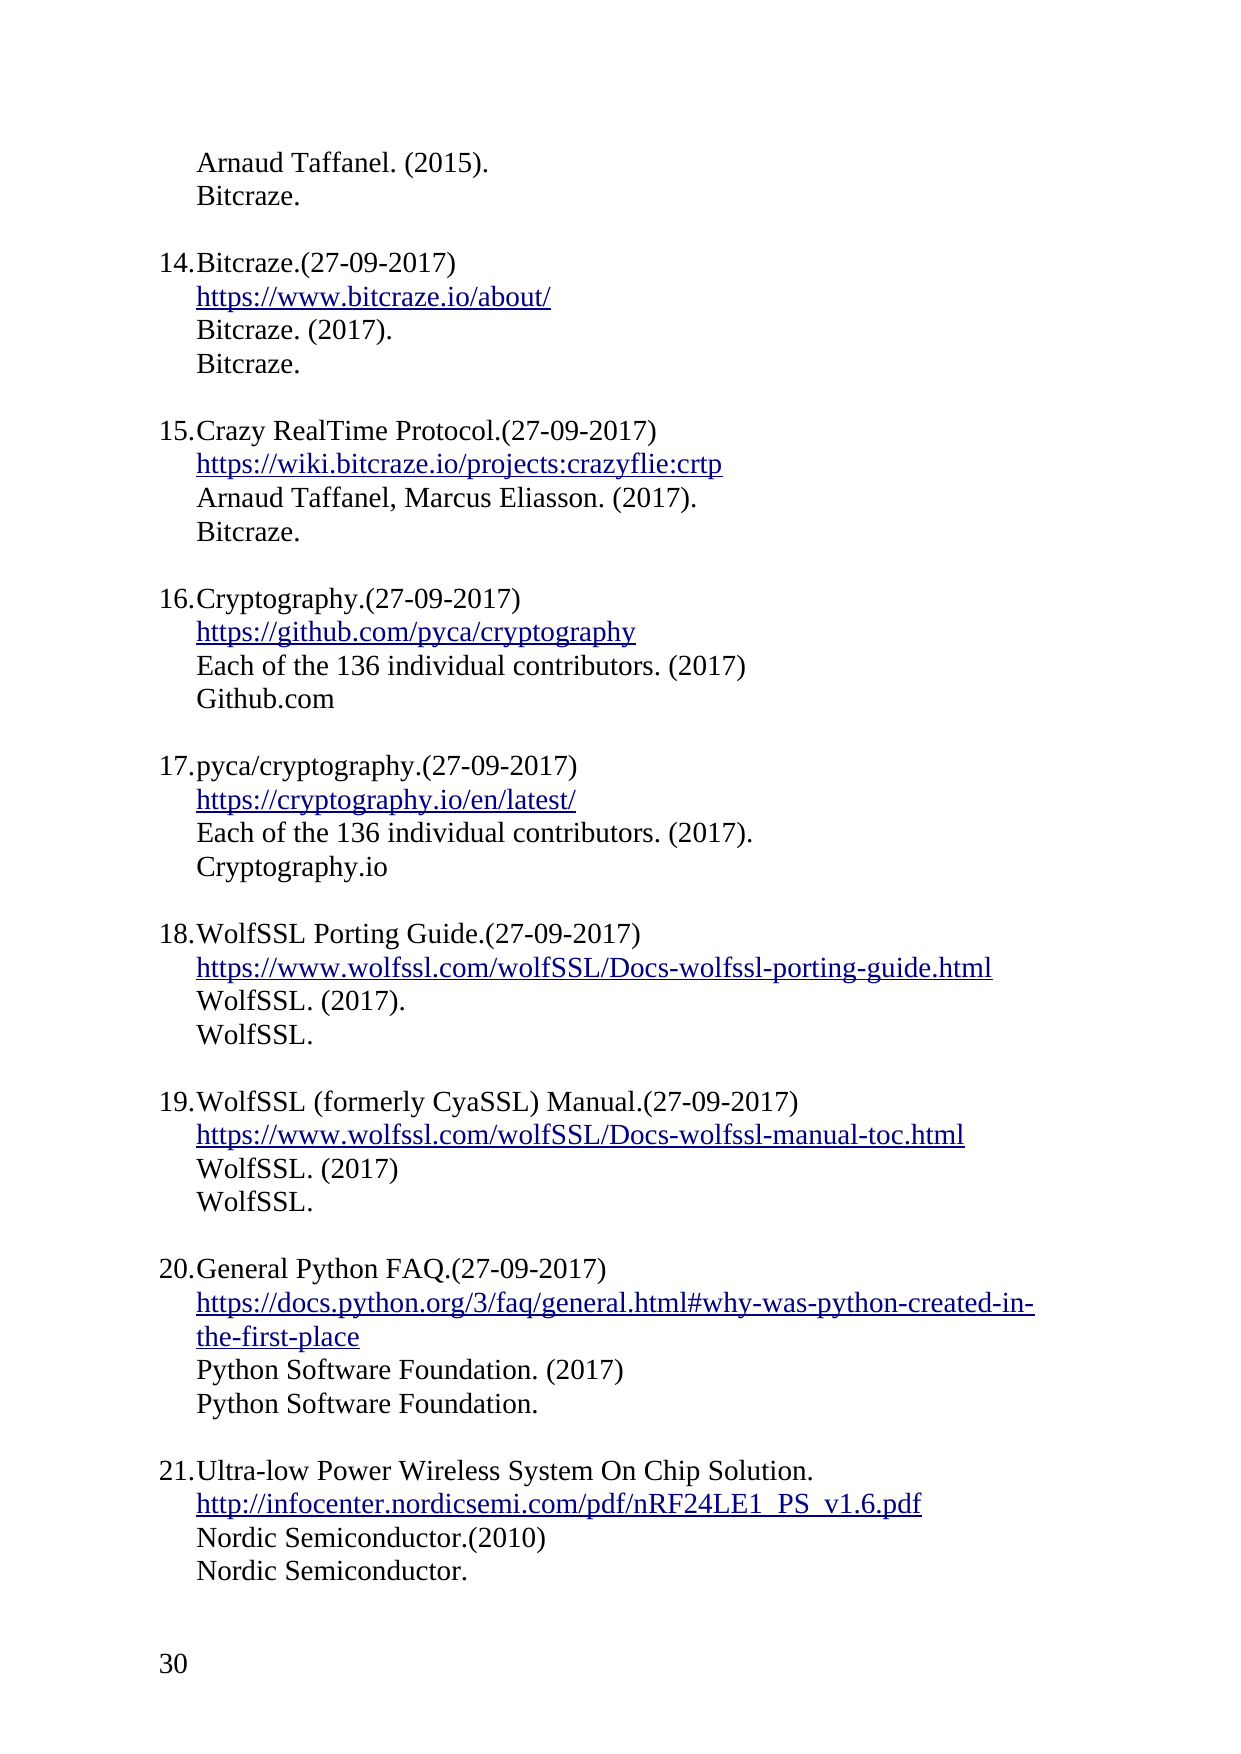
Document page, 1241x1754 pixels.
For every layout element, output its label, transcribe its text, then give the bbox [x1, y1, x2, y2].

list Cryptography.(27-09-2017) https://github.com/pyca/cryptography Each of the 136 individual contributors. (2017) Github.com [158, 581, 1042, 715]
list Crazy RealTime Protocol.(27-09-2017) https://wiki.bitcraze.io/projects:crazyflie:crtp Arnaud Taffanel, Marcus Eliasson. (2017). Bitcraze. [158, 413, 1042, 547]
list Ultra-low Power Wireless System On Chip Solution. http://infocenter.nordicsemi.com/pdf/nRF24LE1_PS_v1.6.pdf Nordic Semiconductor.(2010) Nordic Semiconductor. [158, 1453, 1042, 1587]
list WolfSSL Porting Guide.(27-09-2017) https://www.wolfssl.com/wolfSSL/Docs-wolfssl-porting-guide.html WolfSSL. (2017). WolfSSL. [158, 916, 1042, 1050]
list Bitcraze.(27-09-2017) https://www.bitcraze.io/about/ Bitcraze. (2017). Bitcraze. [158, 245, 1042, 379]
list WolfSSL (formerly CyaSSL) Manual.(27-09-2017) https://www.wolfssl.com/wolfSSL/Docs-wolfssl-manual-toc.html WolfSSL. (2017) WolfSSL. [158, 1084, 1042, 1218]
list pyca/cryptography.(27-09-2017) https://cryptography.io/en/latest/ Each of the 136 individual contributors. (2017). Cryptography.io [158, 748, 1042, 883]
list Arnaud Taffanel. (2015). Bitcraze. [158, 145, 1042, 212]
list General Python FAQ.(27-09-2017) https://docs.python.org/3/faq/general.html#why-was-python-created-in-the-first-place Python Software Foundation. (2017) Python Software Foundation. [158, 1252, 1042, 1419]
